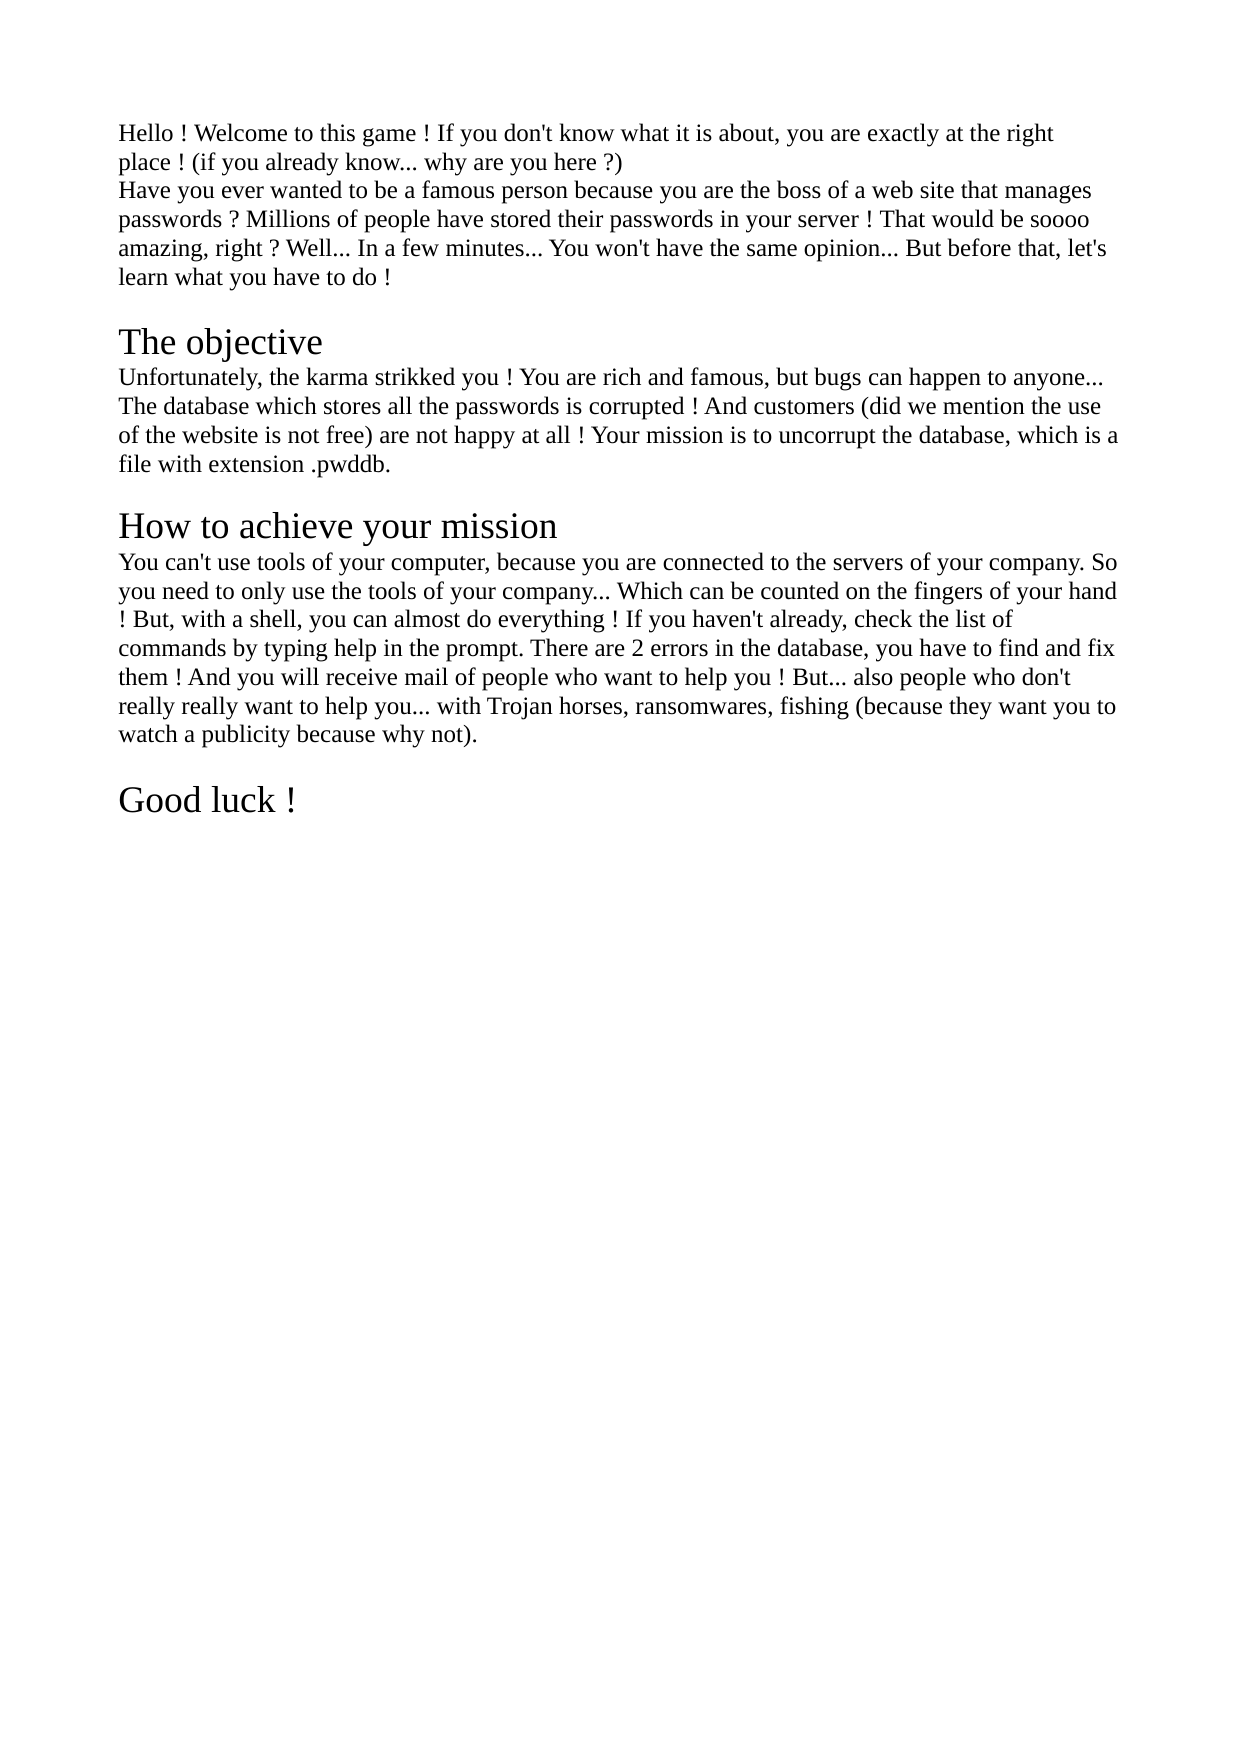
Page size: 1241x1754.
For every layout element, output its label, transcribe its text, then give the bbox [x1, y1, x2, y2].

text The objective [118, 319, 1122, 362]
text Unfortunately, the karma strikked you ! You are rich and famous, but bugs can happen to anyone... The database which stores all the passwords is corrupted ! And customers (did we mention the use of the website is not free) are not happy at all ! Your mission is to uncorrupt the database, which is a file with extension .pwddb. [118, 362, 1122, 477]
text Have you ever wanted to be a famous person because you are the boss of a web site that manages passwords ? Millions of people have stored their passwords in your server ! That would be soooo amazing, right ? Well... In a few minutes... You won't have the same opinion... But before that, let's learn what you have to do ! [118, 176, 1122, 291]
text You can't use tools of your computer, because you are connected to the servers of your company. So you need to only use the tools of your company... Which can be counted on the fingers of your hand ! But, with a shell, you can almost do everything ! If you haven't already, check the list of commands by typing help in the prompt. There are 2 errors in the database, you have to find and fix them ! And you will receive mail of people who want to help you ! But... also people who don't really really want to help you... with Trojan horses, ransomwares, fishing (because they want you to watch a publicity because why not). [118, 547, 1122, 748]
text How to achieve your mission [118, 504, 1122, 547]
text Hello ! Welcome to this game ! If you don't know what it is about, you are exactly at the right place ! (if you already know... why are you here ?) [118, 118, 1122, 176]
text Good luck ! [118, 777, 1122, 820]
